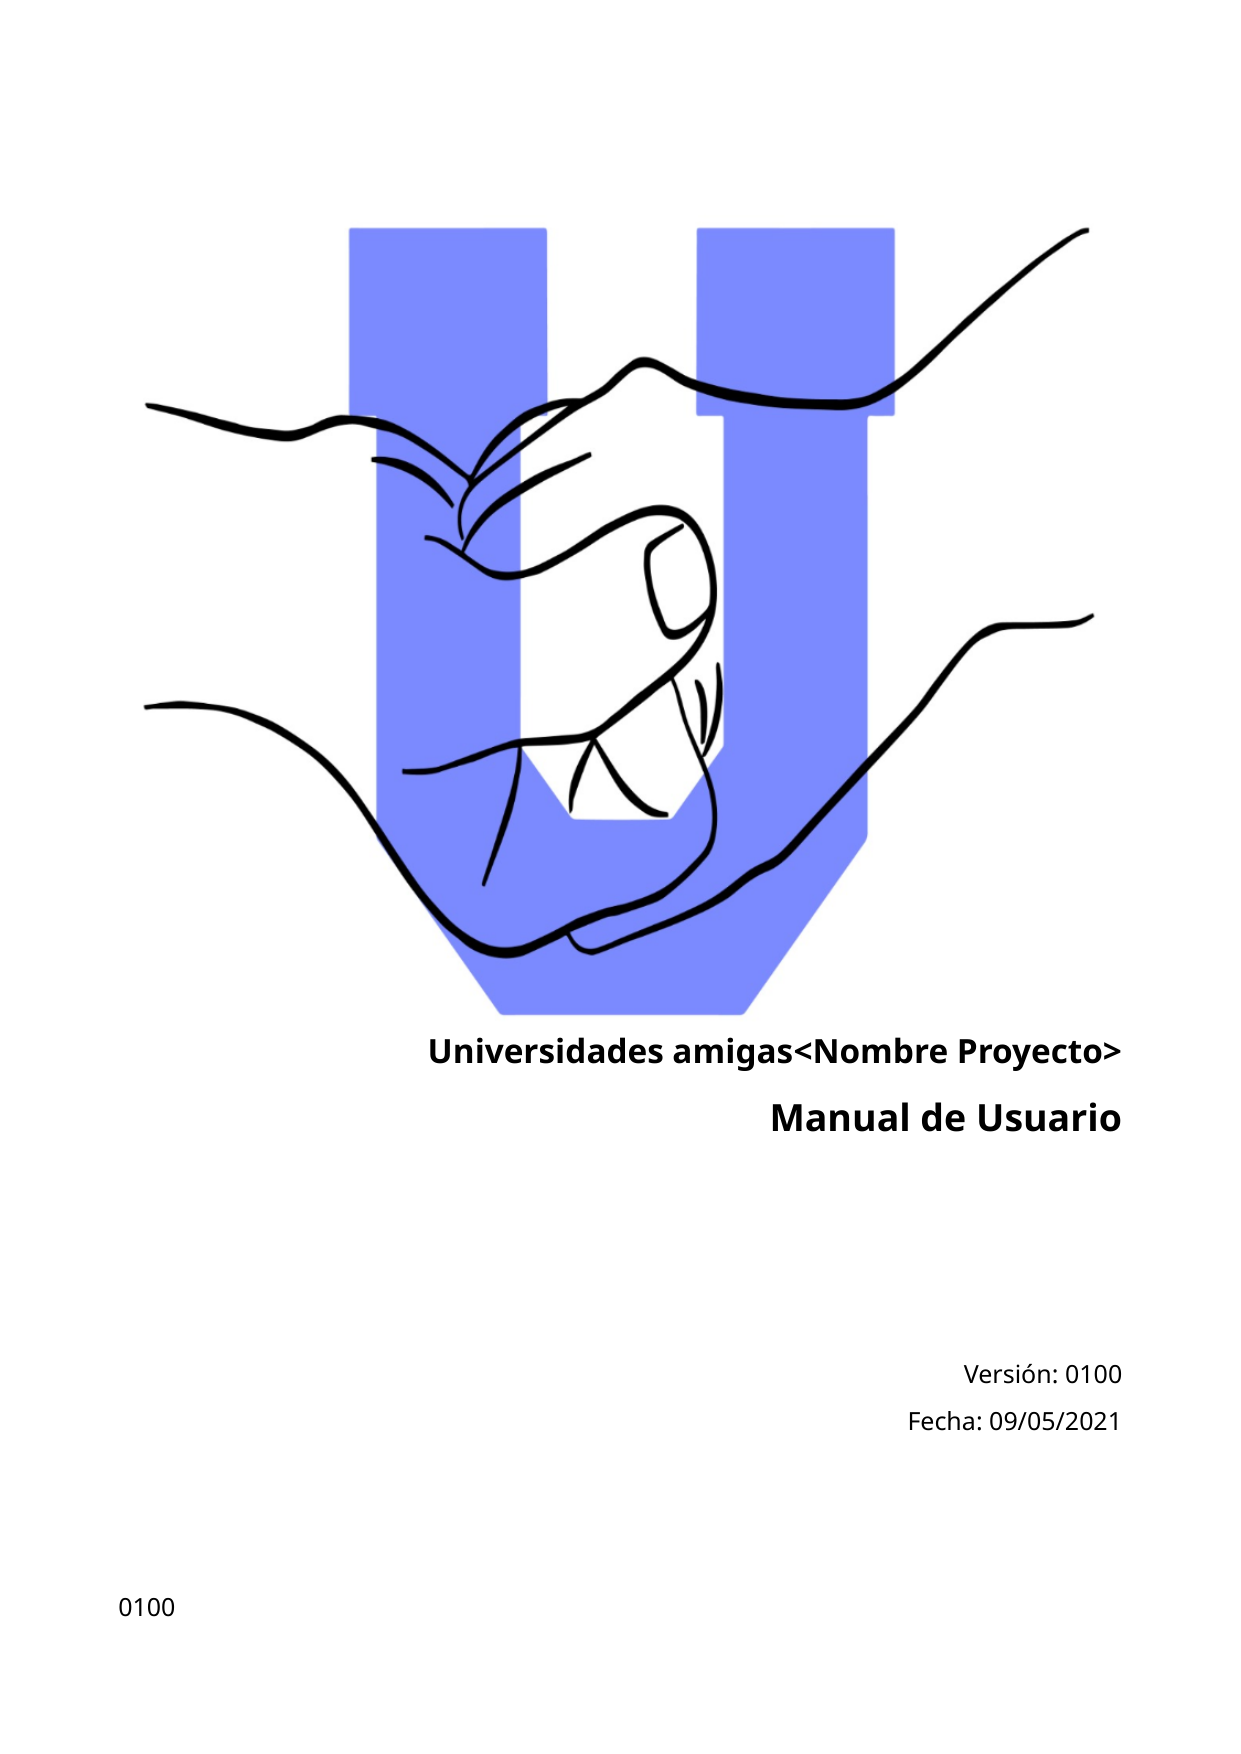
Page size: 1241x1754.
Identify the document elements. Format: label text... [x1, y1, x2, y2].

text Versión: 0100 [118, 1357, 1122, 1391]
text Fecha: 09/05/2021 [118, 1403, 1122, 1438]
text Universidades amigas [118, 1067, 1122, 1073]
text 0100 [118, 1590, 1122, 1624]
text Manual de Usuario [118, 1091, 1122, 1142]
